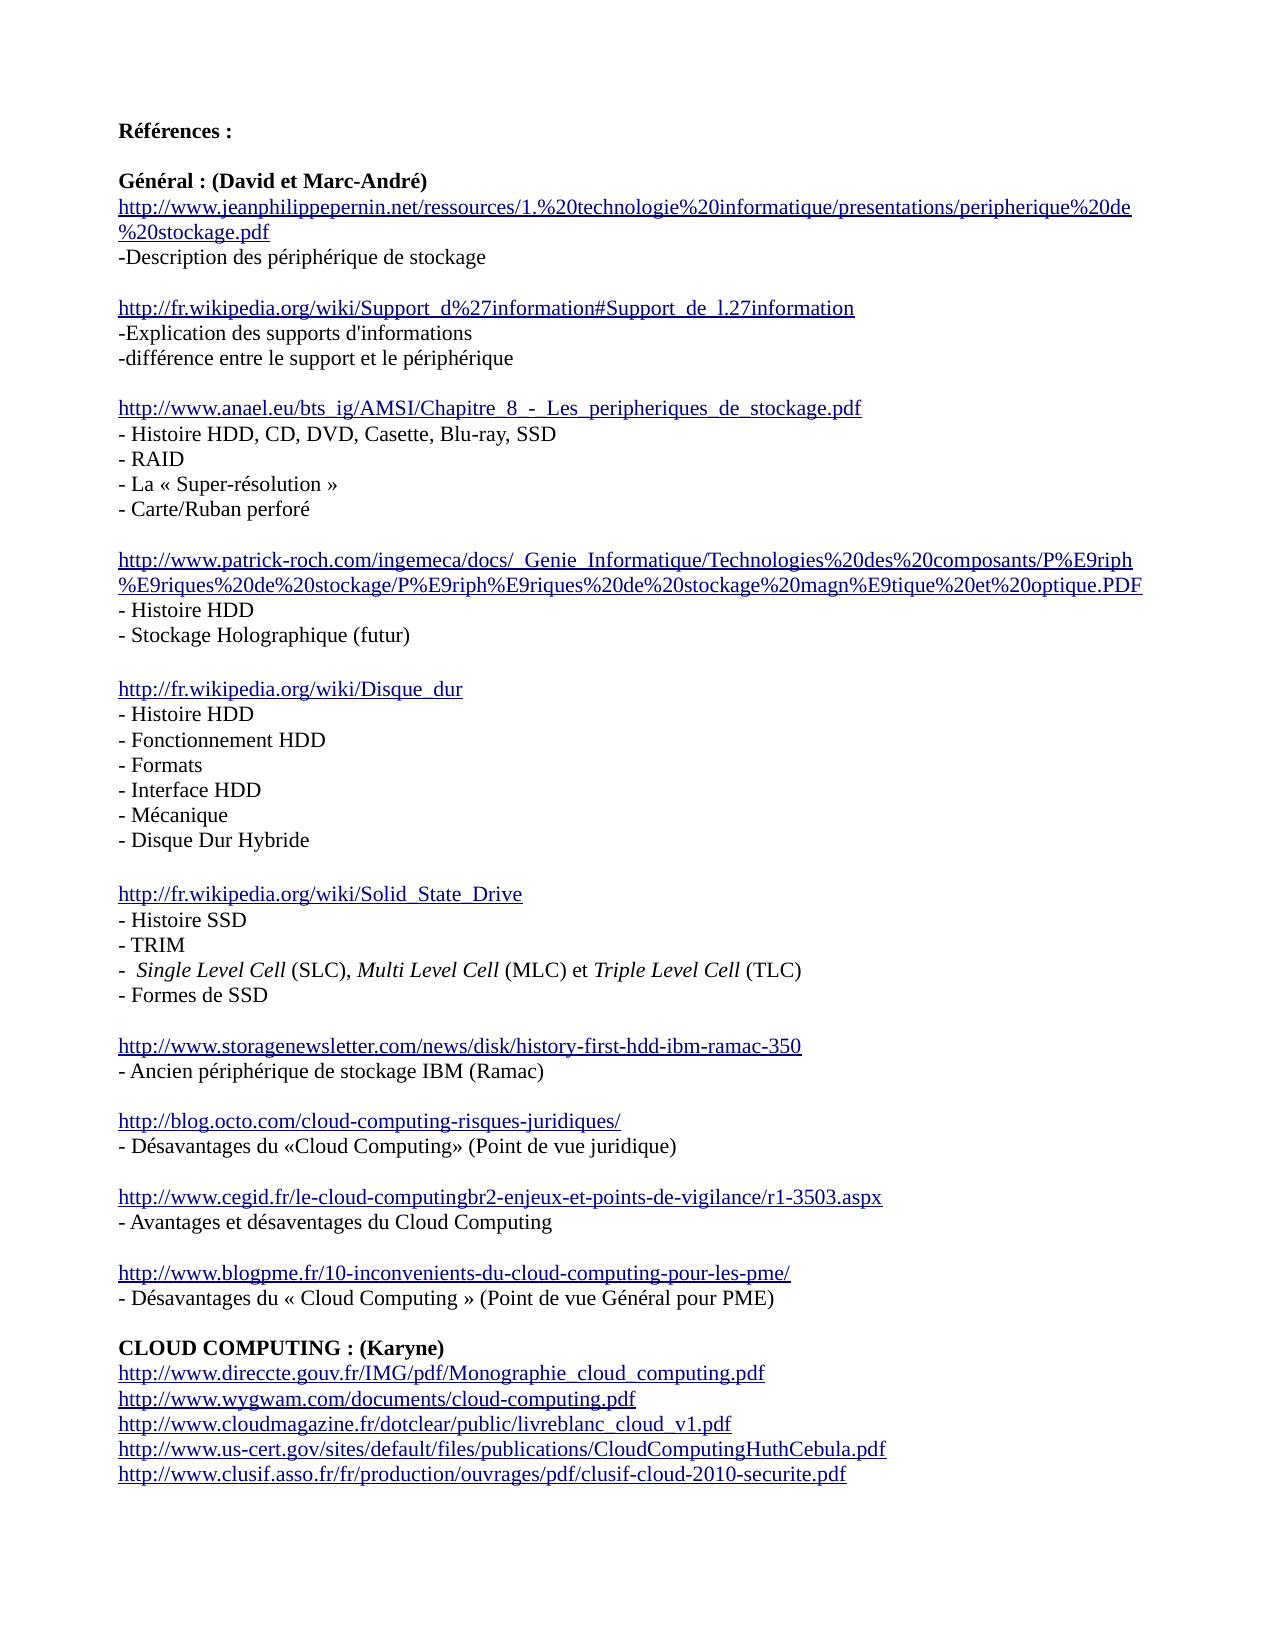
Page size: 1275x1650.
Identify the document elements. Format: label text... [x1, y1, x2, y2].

text - Désavantages du «Cloud Computing» (Point de vue juridique) [118, 1133, 1157, 1159]
text http://fr.wikipedia.org/wiki/Support_d%27information#Support_de_l.27information [118, 294, 1157, 320]
text -différence entre le support et le périphérique [118, 345, 1157, 370]
text http://www.direccte.gouv.fr/IMG/pdf/Monographie_cloud_computing.pdf [118, 1360, 1157, 1386]
text http://fr.wikipedia.org/wiki/Solid_State_Drive [118, 881, 1157, 907]
text Références : [118, 118, 1157, 143]
text CLOUD COMPUTING : (Karyne) [118, 1335, 1157, 1360]
text http://www.clusif.asso.fr/fr/production/ouvrages/pdf/clusif-cloud-2010-securite.pdf [118, 1461, 1157, 1486]
text http://www.patrick-roch.com/ingemeca/docs/_Genie_Informatique/Technologies%20des%20composants/P%E9riph%E9riques%20de%20stockage/P%E9riph%E9riques%20de%20stockage%20magn%E9tique%20et%20optique.PDF [118, 547, 1157, 597]
text http://fr.wikipedia.org/wiki/Disque_dur [118, 676, 1157, 701]
text http://www.anael.eu/bts_ig/AMSI/Chapitre_8_-_Les_peripheriques_de_stockage.pdf [118, 395, 1157, 421]
text - Désavantages du « Cloud Computing » (Point de vue Général pour PME) [118, 1285, 1157, 1310]
text http://blog.octo.com/cloud-computing-risques-juridiques/ [118, 1108, 1157, 1133]
text Général : (David et Marc-André) [118, 168, 1157, 194]
text http://www.jeanphilippepernin.net/ressources/1.%20technologie%20informatique/presentations/peripherique%20de%20stockage.pdf [118, 194, 1157, 244]
text http://www.us-cert.gov/sites/default/files/publications/CloudComputingHuthCebula.pdf [118, 1436, 1157, 1461]
text - Histoire SSD - TRIM - Single Level Cell (SLC), Multi Level Cell (MLC) et Triple Level Cell (TLC) - Formes de SSD [118, 907, 1157, 1007]
text - Ancien périphérique de stockage IBM (Ramac) [118, 1058, 1157, 1083]
text http://www.cegid.fr/le-cloud-computingbr2-enjeux-et-points-de-vigilance/r1-3503.aspx [118, 1184, 1157, 1209]
text -Explication des supports d'informations [118, 320, 1157, 345]
text http://www.blogpme.fr/10-inconvenients-du-cloud-computing-pour-les-pme/ [118, 1259, 1157, 1285]
text - Histoire HDD, CD, DVD, Casette, Blu-ray, SSD - RAID - La « Super-résolution » - Carte/Ruban perforé [118, 421, 1157, 521]
text http://www.wygwam.com/documents/cloud-computing.pdf [118, 1386, 1157, 1411]
text - Histoire HDD - Fonctionnement HDD - Formats - Interface HDD - Mécanique - Disque Dur Hybride [118, 701, 1157, 853]
text - Histoire HDD - Stockage Holographique (futur) [118, 597, 1157, 647]
text -Description des périphérique de stockage [118, 244, 1157, 269]
text http://www.cloudmagazine.fr/dotclear/public/livreblanc_cloud_v1.pdf [118, 1411, 1157, 1436]
text - Avantages et désaventages du Cloud Computing [118, 1209, 1157, 1234]
text http://www.storagenewsletter.com/news/disk/history-first-hdd-ibm-ramac-350 [118, 1033, 1157, 1058]
